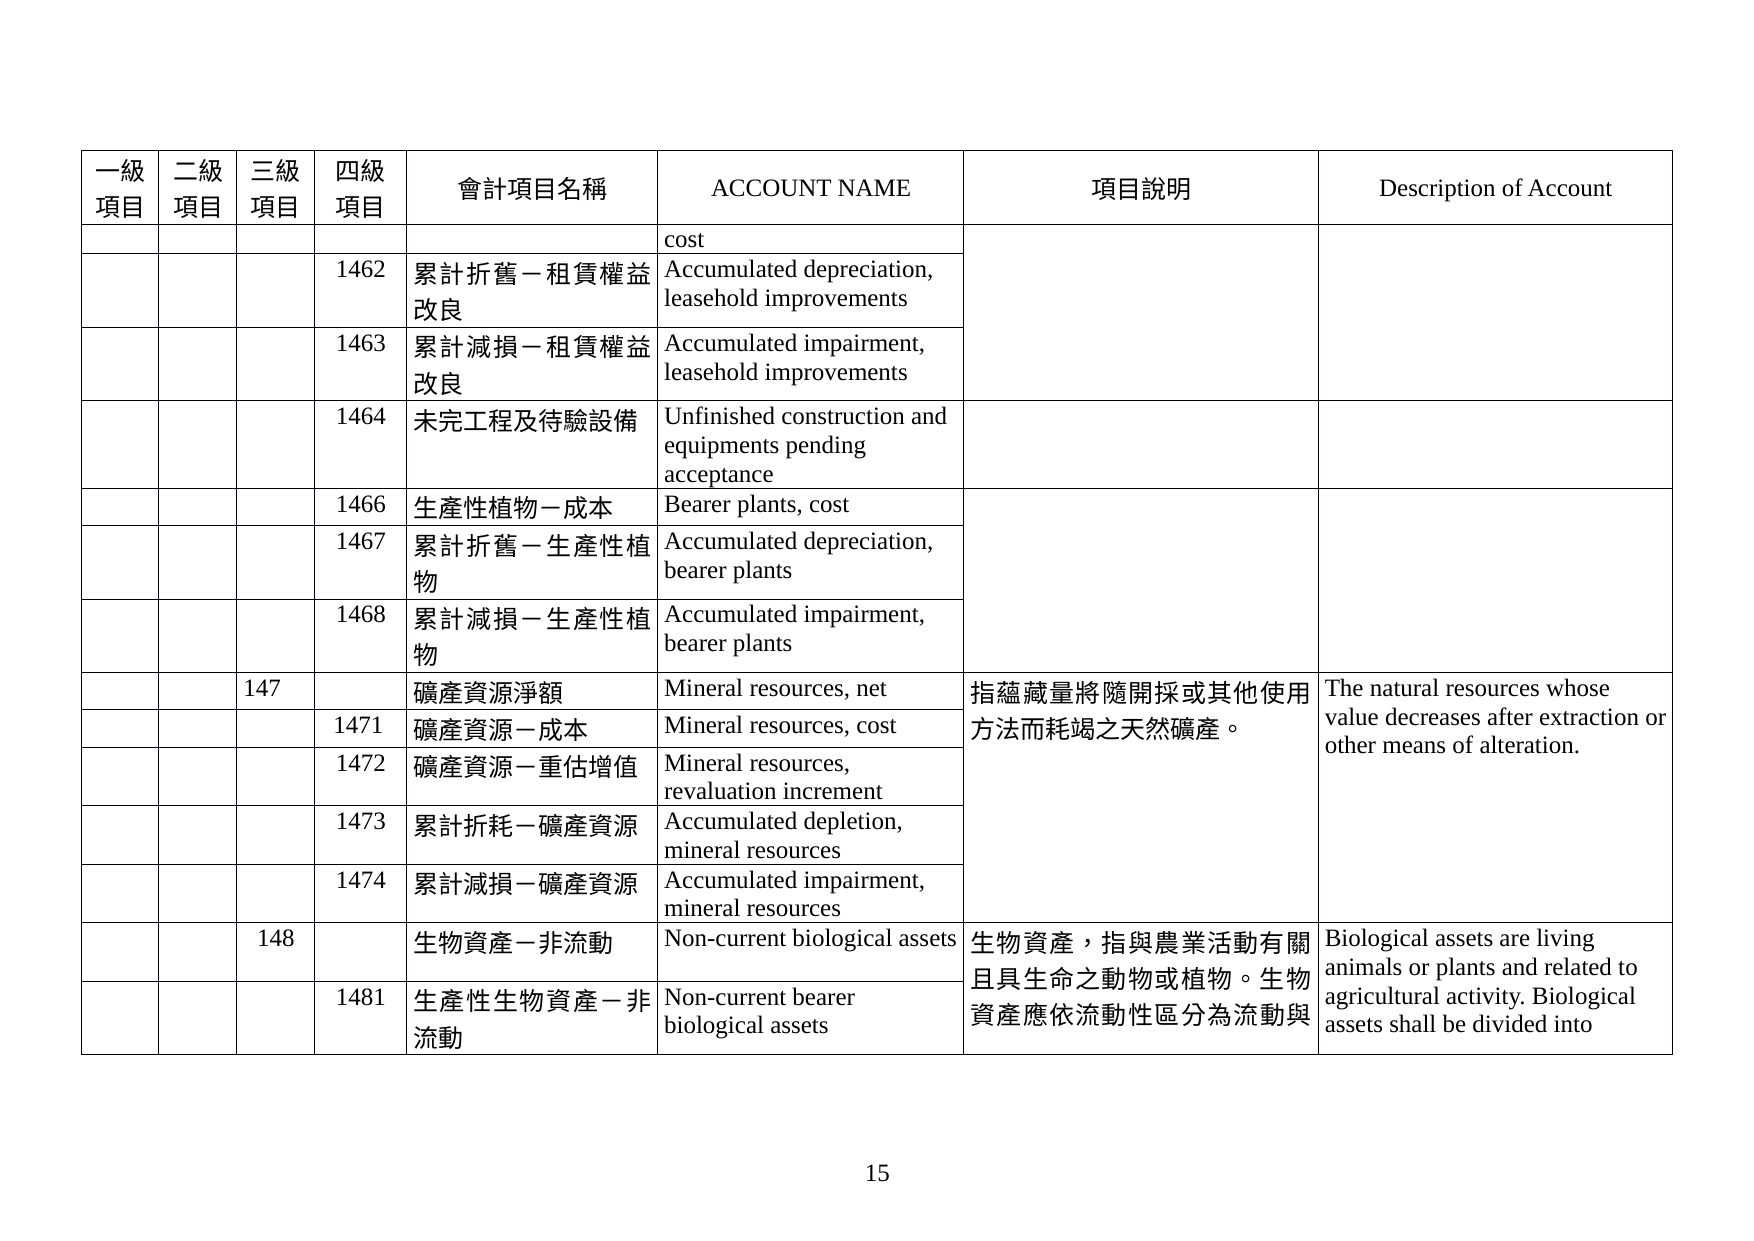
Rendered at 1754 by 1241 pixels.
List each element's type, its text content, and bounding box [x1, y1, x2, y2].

table_cell 1466 [315, 489, 406, 525]
table_cell 礦產資源－重估增值 [407, 748, 657, 805]
table_cell Accumulated depletion, mineral resources [658, 806, 963, 864]
table_cell [237, 401, 314, 488]
table_cell Biological assets are living animals or plants and related to agricultural activity. Biological assets shall be divided into [1319, 923, 1672, 1054]
table_cell [1319, 225, 1672, 400]
table_cell [964, 489, 1318, 672]
table_header 四級 項目 [315, 151, 406, 223]
table_cell [964, 225, 1318, 400]
table_cell Accumulated depreciation, bearer plants [658, 526, 963, 598]
table_header 一級項目 [82, 151, 158, 223]
table_cell [82, 865, 158, 922]
table_cell 1464 [315, 401, 406, 488]
table_cell Accumulated depreciation, leasehold improvements [658, 254, 963, 327]
table_cell [1319, 401, 1672, 488]
table_cell Accumulated impairment, leasehold improvements [658, 328, 963, 400]
table_cell [237, 526, 314, 598]
table_cell [237, 710, 314, 747]
table_cell [82, 982, 158, 1054]
table_cell [237, 489, 314, 525]
table_cell [82, 254, 158, 327]
table_cell [315, 673, 406, 709]
table_cell 累計減損－生產性植物 [407, 600, 657, 672]
table_cell [159, 865, 236, 922]
table_cell [82, 526, 158, 598]
table_cell Mineral resources, revaluation increment [658, 748, 963, 805]
table_cell [315, 923, 406, 981]
table_cell [237, 225, 314, 253]
table_cell 1462 [315, 254, 406, 327]
table_cell [159, 806, 236, 864]
table_cell [159, 526, 236, 598]
table_cell 1474 [315, 865, 406, 922]
table_cell 1467 [315, 526, 406, 598]
table_cell [159, 225, 236, 253]
table_cell [159, 254, 236, 327]
table_cell [159, 401, 236, 488]
table_cell [1319, 489, 1672, 672]
table_cell 1468 [315, 600, 406, 672]
table_cell [237, 806, 314, 864]
table_header 會計項目名稱 [407, 151, 657, 223]
table_cell 1472 [315, 748, 406, 805]
table_cell Unfinished construction and equipments pending acceptance [658, 401, 963, 488]
table_header 二級項目 [159, 151, 236, 223]
table_cell 1471 [315, 710, 406, 747]
table_cell 1463 [315, 328, 406, 400]
table_cell 指蘊藏量將隨開採或其他使用方法而耗竭之天然礦產。 [964, 673, 1318, 922]
table_cell [315, 225, 406, 253]
table_cell [964, 401, 1318, 488]
table_cell 累計折耗－礦產資源 [407, 806, 657, 864]
table_cell Mineral resources, cost [658, 710, 963, 747]
table_cell 148 [237, 923, 314, 981]
table_cell [82, 489, 158, 525]
table_cell [82, 328, 158, 400]
table_cell 生產性生物資產－非流動 [407, 982, 657, 1054]
table_cell [237, 254, 314, 327]
table_cell [159, 600, 236, 672]
table_header ACCOUNT NAME [658, 151, 963, 223]
table_cell 累計減損－礦產資源 [407, 865, 657, 922]
table_cell [82, 748, 158, 805]
table_cell Accumulated impairment, bearer plants [658, 600, 963, 672]
table_cell 礦產資源淨額 [407, 673, 657, 709]
table_cell 未完工程及待驗設備 [407, 401, 657, 488]
table_cell Non-current bearer biological assets [658, 982, 963, 1054]
table_cell 147 [237, 673, 314, 709]
table_cell 生產性植物－成本 [407, 489, 657, 525]
table_cell [82, 225, 158, 253]
table_cell [407, 225, 657, 253]
table_cell [237, 865, 314, 922]
table_header 項目說明 [964, 151, 1318, 223]
table_cell 累計折舊－生產性植物 [407, 526, 657, 598]
table_cell [237, 748, 314, 805]
table_cell [82, 710, 158, 747]
table_cell Non-current biological assets [658, 923, 963, 981]
table_cell [82, 673, 158, 709]
table_cell 累計折舊－租賃權益改良 [407, 254, 657, 327]
table_cell [82, 600, 158, 672]
table_header Description of Account [1319, 151, 1672, 223]
table_cell [82, 923, 158, 981]
table_cell [237, 982, 314, 1054]
table_cell 生物資產－非流動 [407, 923, 657, 981]
table_cell Bearer plants, cost [658, 489, 963, 525]
table_cell 生物資產，指與農業活動有關且具生命之動物或植物。生物資產應依流動性區分為流動與 [964, 923, 1318, 1054]
table_cell [159, 673, 236, 709]
table_cell Mineral resources, net [658, 673, 963, 709]
table_cell 礦產資源－成本 [407, 710, 657, 747]
table_cell [159, 923, 236, 981]
table_cell 1481 [315, 982, 406, 1054]
table_cell [159, 982, 236, 1054]
table_cell [159, 710, 236, 747]
table_header 三級項目 [237, 151, 314, 223]
table_cell [159, 328, 236, 400]
table_cell [237, 328, 314, 400]
table_cell 1473 [315, 806, 406, 864]
table_cell [237, 600, 314, 672]
table_cell cost [658, 225, 963, 253]
table_cell The natural resources whose value decreases after extraction or other means of alteration. [1319, 673, 1672, 922]
table_cell [82, 806, 158, 864]
table_cell [82, 401, 158, 488]
table_cell [159, 489, 236, 525]
table_cell [159, 748, 236, 805]
table_cell 累計減損－租賃權益改良 [407, 328, 657, 400]
table_cell Accumulated impairment, mineral resources [658, 865, 963, 922]
